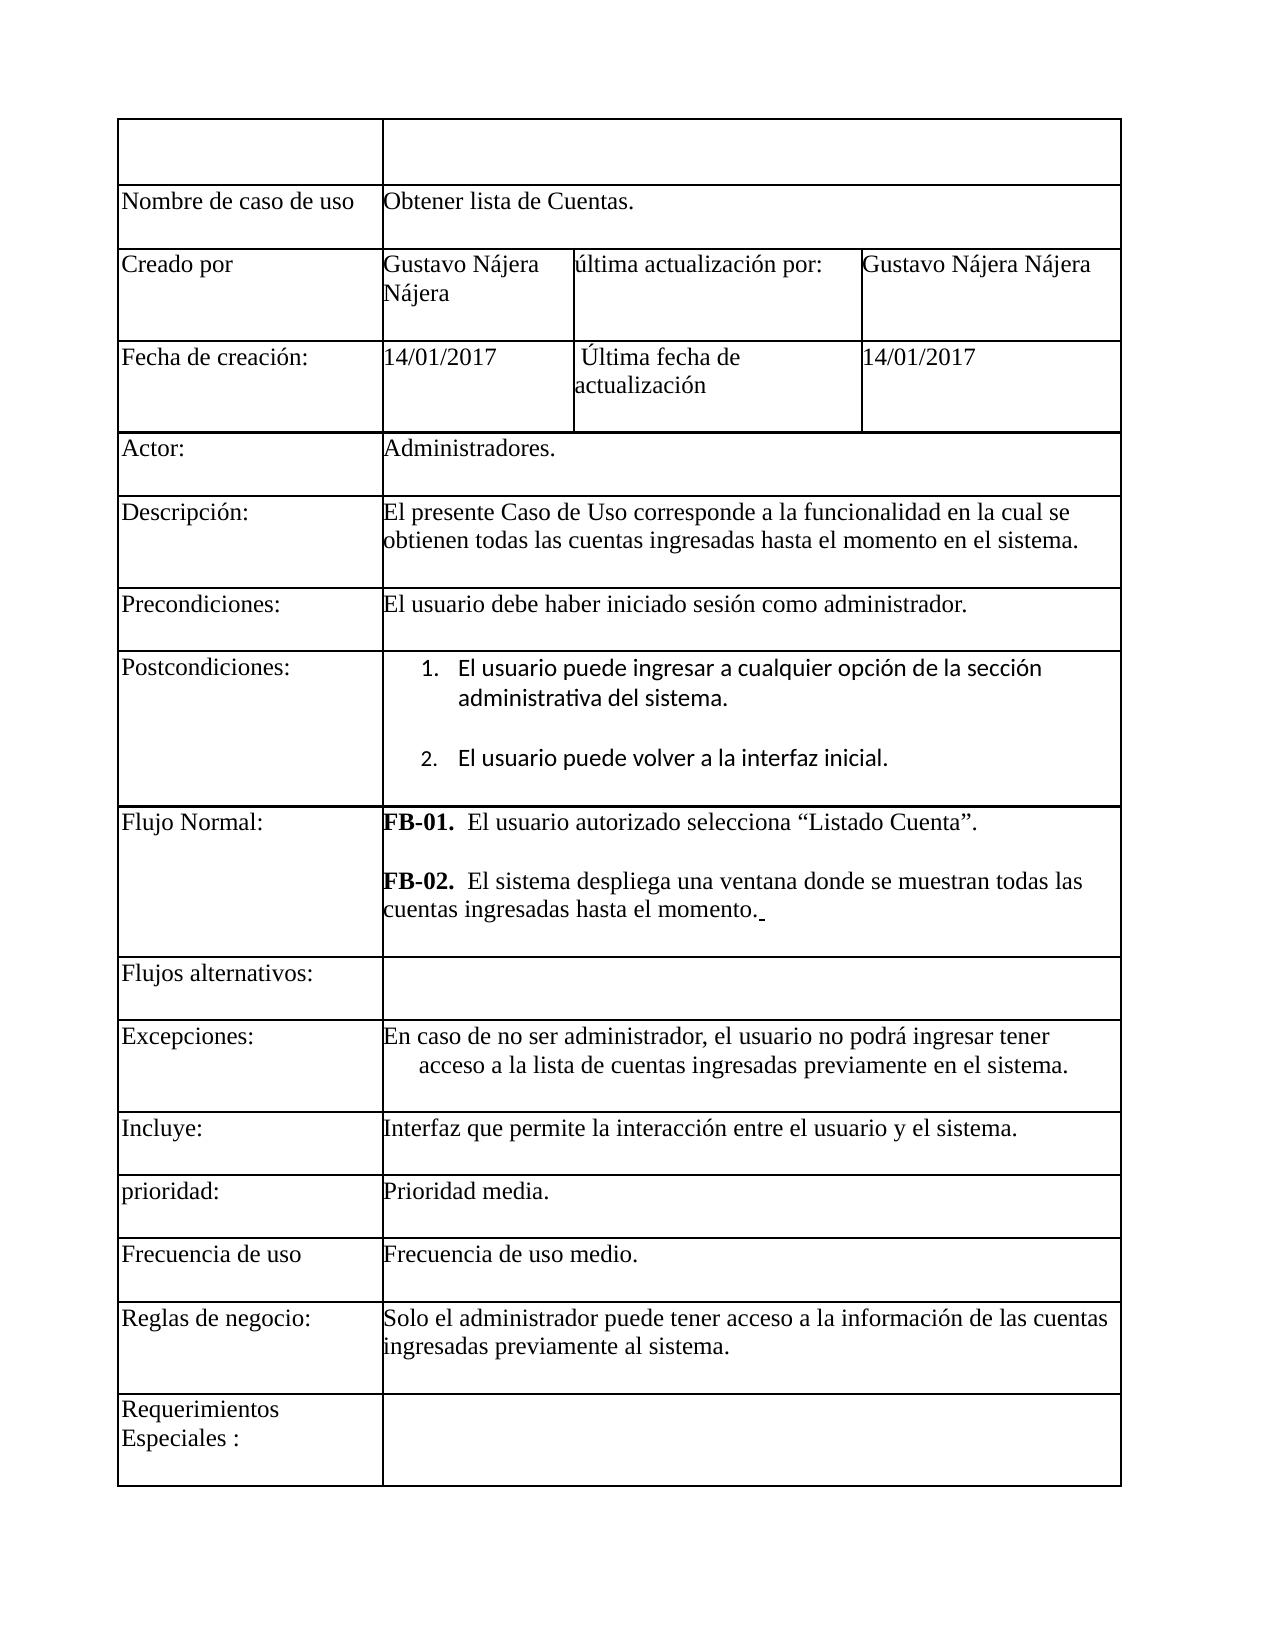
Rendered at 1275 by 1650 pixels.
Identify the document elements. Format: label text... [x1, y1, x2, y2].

table_cell El usuario puede ingresar a cualquier opción de la sección administrativa del sistema. El usuario puede volver a la interfaz inicial. [384, 652, 1120, 805]
table_cell Frecuencia de uso medio. [384, 1239, 1120, 1301]
table_cell Flujo Normal: [119, 808, 382, 956]
table_cell Precondiciones: [119, 589, 382, 650]
table_cell Administradores. [384, 434, 1120, 495]
table_cell [384, 1395, 1120, 1484]
table_cell Descripción: [119, 497, 382, 587]
table_cell Creado por [119, 250, 382, 339]
table_cell Incluye: [119, 1113, 382, 1174]
table_header [384, 120, 1120, 184]
table_cell Flujos alternativos: [119, 958, 382, 1019]
table_cell 14/01/2017 [384, 342, 573, 431]
table_cell Nombre de caso de uso [119, 186, 382, 247]
table_cell Gustavo Nájera Nájera [863, 250, 1120, 339]
table_cell Interfaz que permite la interacción entre el usuario y el sistema. [384, 1113, 1120, 1174]
table_cell FB-01. El usuario autorizado selecciona “Listado Cuenta”. FB-02. El sistema despliega una ventana donde se muestran todas las cuentas ingresadas hasta el momento. [384, 808, 1120, 956]
table_cell última actualización por: [575, 250, 861, 339]
table_cell prioridad: [119, 1176, 382, 1237]
table_cell Última fecha de actualización [575, 342, 861, 431]
table_cell Frecuencia de uso [119, 1239, 382, 1301]
table_cell El presente Caso de Uso corresponde a la funcionalidad en la cual se obtienen todas las cuentas ingresadas hasta el momento en el sistema. [384, 497, 1120, 587]
table_cell Solo el administrador puede tener acceso a la información de las cuentas ingresadas previamente al sistema. [384, 1303, 1120, 1392]
table_cell Reglas de negocio: [119, 1303, 382, 1392]
table_cell 14/01/2017 [863, 342, 1120, 431]
table_cell Obtener lista de Cuentas. [384, 186, 1120, 247]
table_cell El usuario debe haber iniciado sesión como administrador. [384, 589, 1120, 650]
table_cell [384, 958, 1120, 1019]
table_cell Prioridad media. [384, 1176, 1120, 1237]
table_cell En caso de no ser administrador, el usuario no podrá ingresar tener acceso a la lista de cuentas ingresadas previamente en el sistema. [384, 1021, 1120, 1111]
table_cell Fecha de creación: [119, 342, 382, 431]
table_cell Requerimientos Especiales : [119, 1395, 382, 1484]
table_cell Actor: [119, 434, 382, 495]
table_cell Postcondiciones: [119, 652, 382, 805]
table_cell Gustavo Nájera Nájera [384, 250, 573, 339]
table_cell Excepciones: [119, 1021, 382, 1111]
table_header [119, 120, 382, 184]
